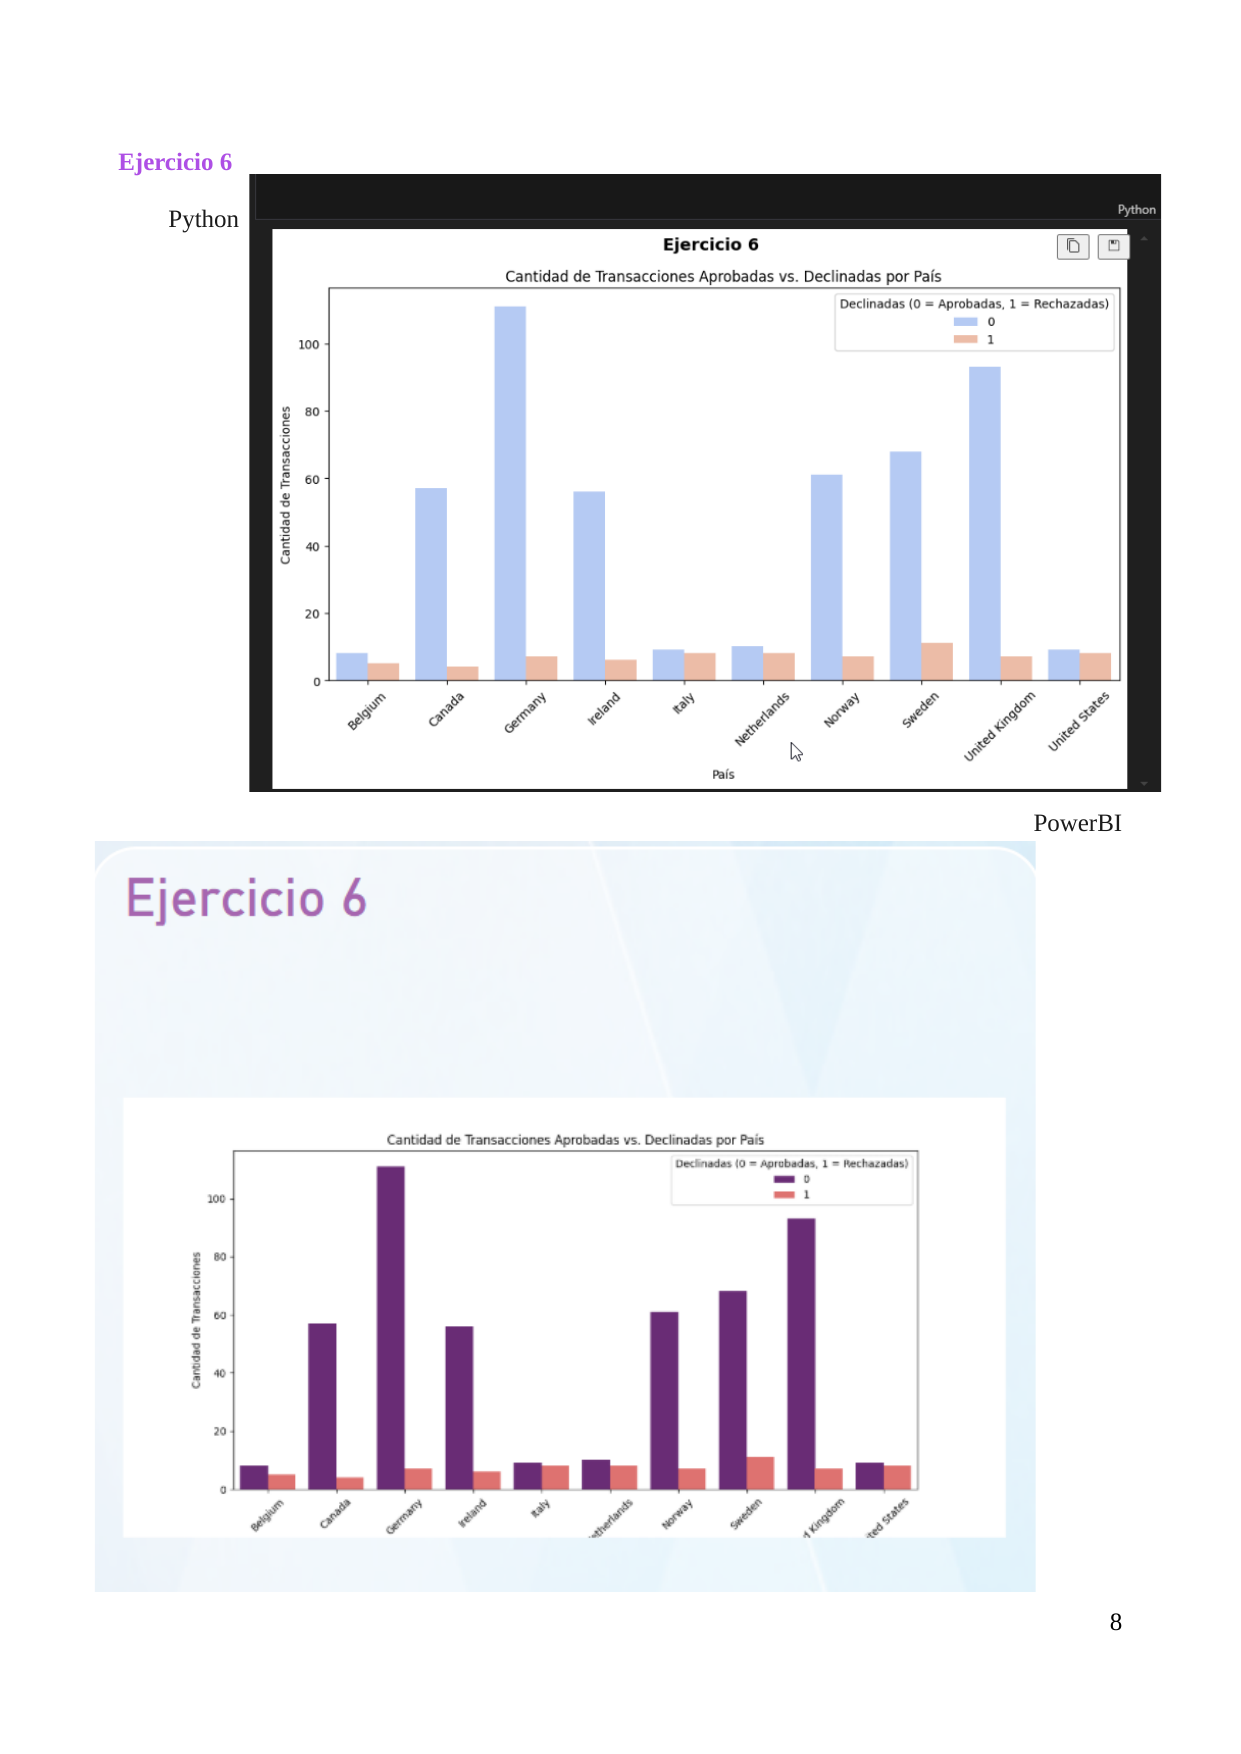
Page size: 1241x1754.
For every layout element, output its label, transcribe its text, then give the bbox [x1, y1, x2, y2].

picture [94, 841, 1036, 1592]
text Python [118, 204, 249, 233]
text PowerBI [118, 808, 1122, 837]
picture [249, 174, 1162, 792]
text Ejercicio 6 [118, 147, 1122, 176]
